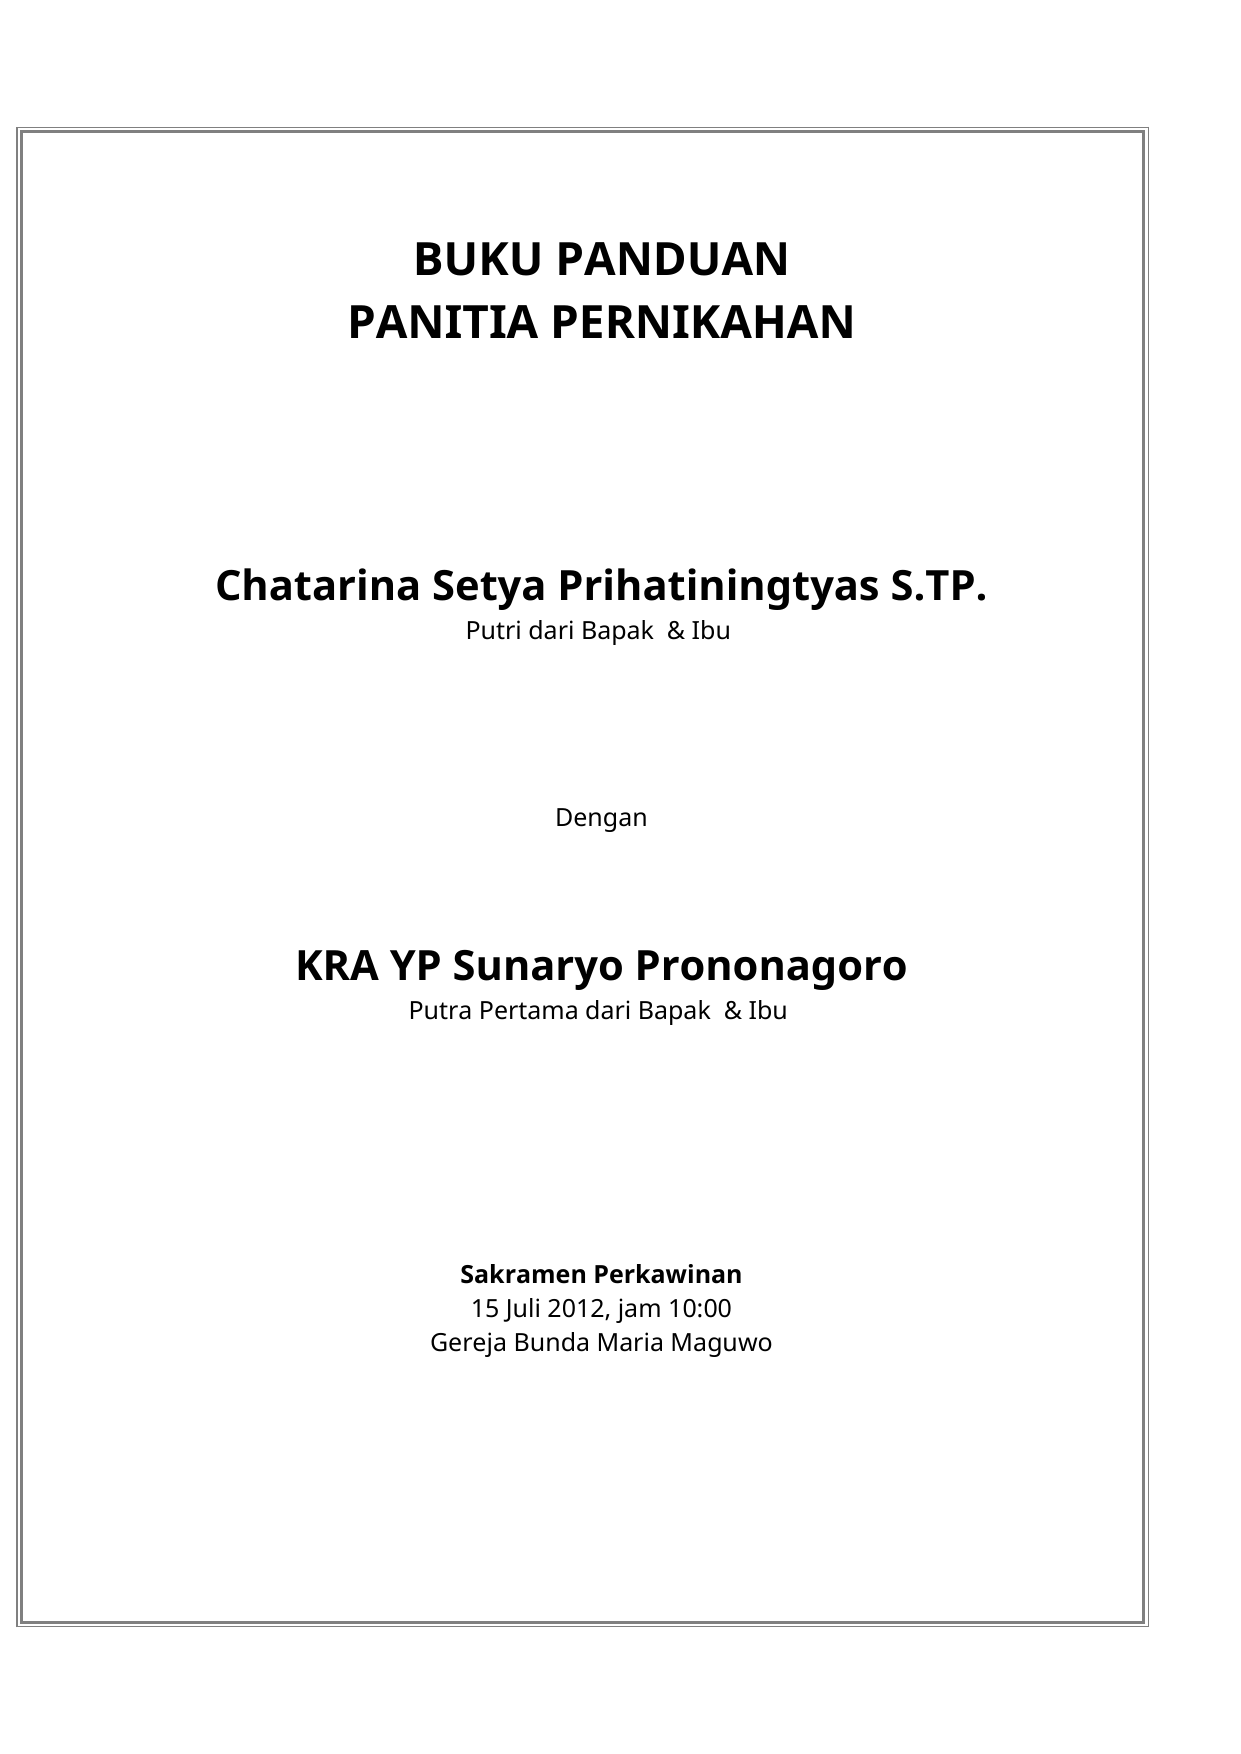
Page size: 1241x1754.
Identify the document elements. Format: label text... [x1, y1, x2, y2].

text Gereja Bunda Maria Maguwo [85, 1324, 1117, 1358]
text Putri dari Bapak & Ibu [85, 612, 1117, 646]
text Putra Pertama dari Bapak & Ibu [85, 992, 1117, 1027]
text Chatarina Setya Prihatiningtyas S.TP. [85, 556, 1117, 612]
text BUKU PANDUAN [85, 227, 1117, 289]
text Dengan [85, 799, 1117, 834]
text PANITIA PERNIKAHAN [85, 289, 1117, 351]
text 15 Juli 2012, jam 10:00 [85, 1290, 1117, 1324]
text KRA YP Sunaryo Prononagoro [85, 936, 1117, 992]
text Sakramen Perkawinan [85, 1256, 1117, 1290]
